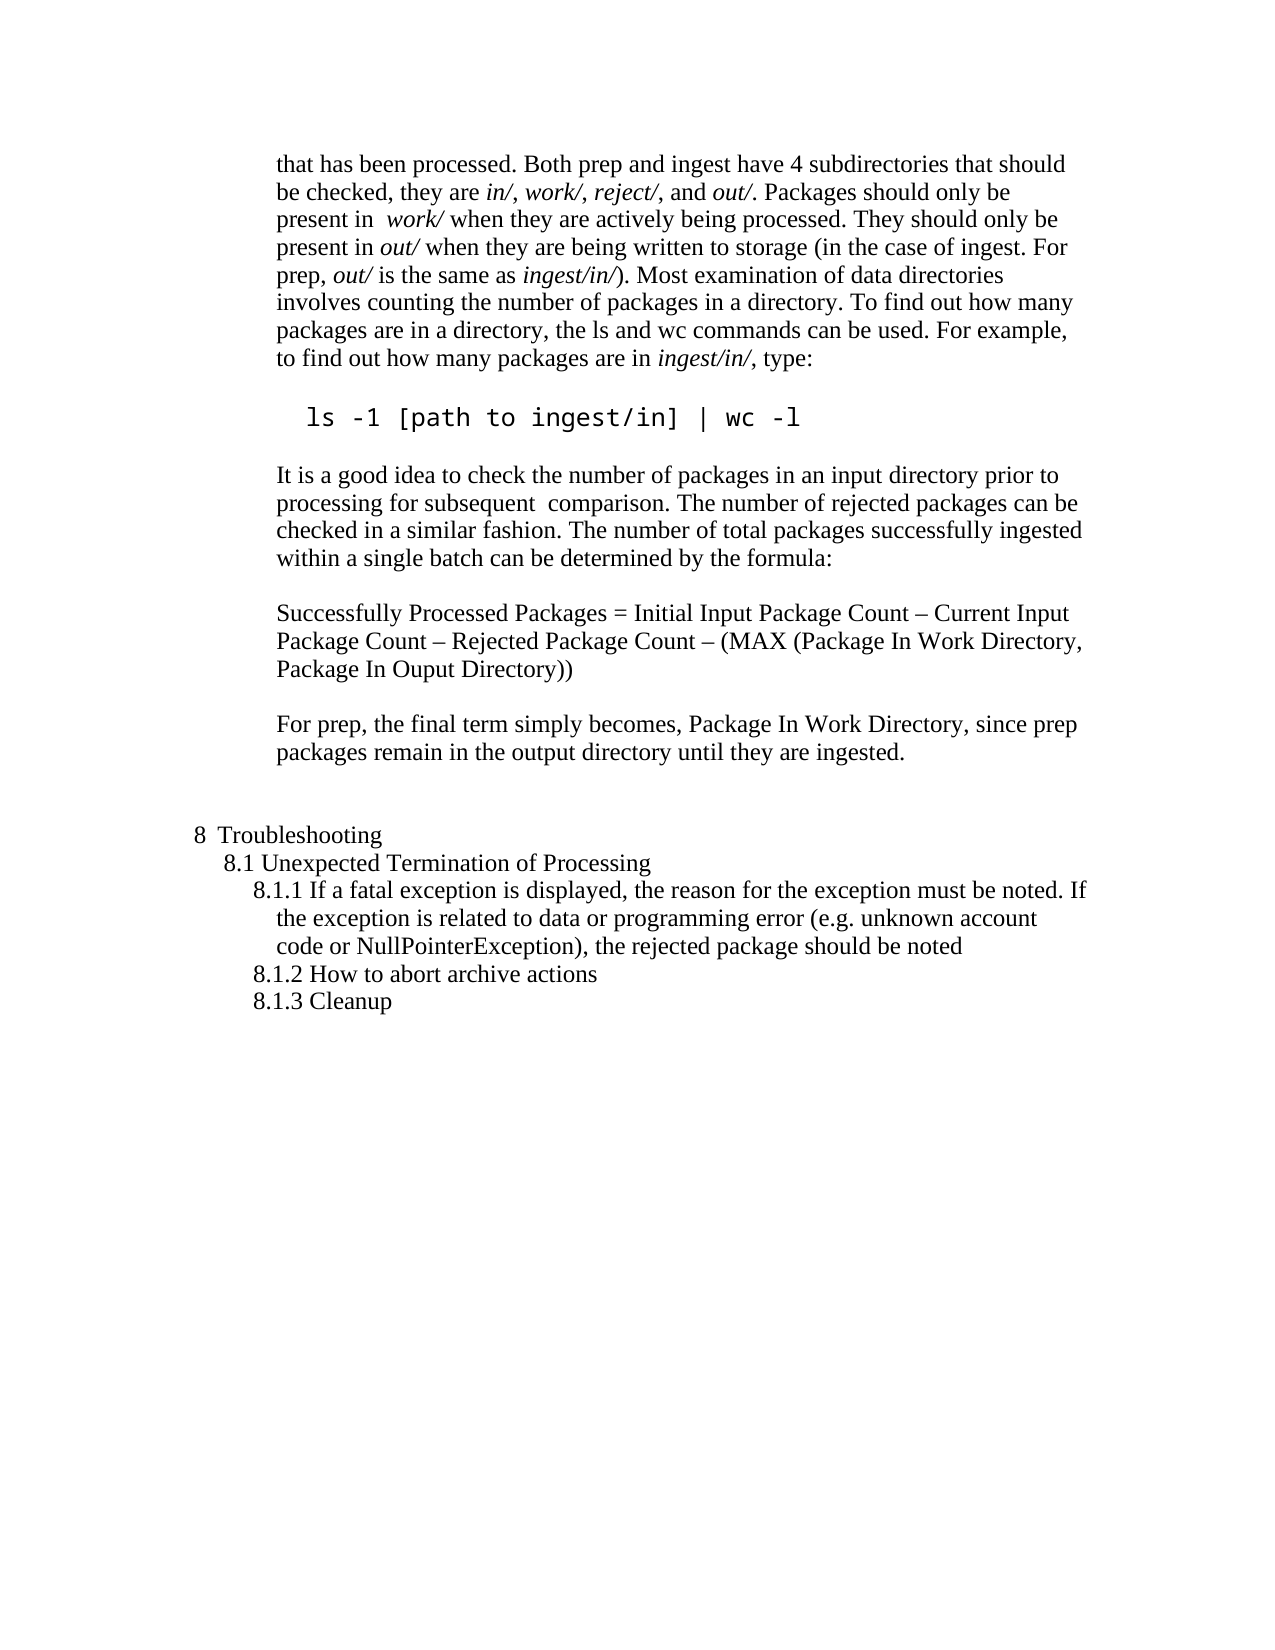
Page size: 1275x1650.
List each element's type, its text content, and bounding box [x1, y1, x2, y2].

list that has been processed. Both prep and ingest have 4 subdirectories that should be checked, they are in/, work/, reject/, and out/. Packages should only be present in work/ when they are actively being processed. They should only be present in out/ when they are being written to storage (in the case of ingest. For prep, out/ is the same as ingest/in/). Most examination of data directories involves counting the number of packages in a directory. To find out how many packages are in a directory, the ls and wc commands can be used. For example, to find out how many packages are in ingest/in/, type: [247, 150, 1087, 372]
list ls -1 [path to ingest/in] | wc -l [276, 399, 1087, 433]
list Successfully Processed Packages = Initial Input Package Count – Current Input Package Count – Rejected Package Count – (MAX (Package In Work Directory, Package In Ouput Directory)) [247, 599, 1087, 683]
list How to abort archive actions [247, 960, 1087, 987]
list It is a good idea to check the number of packages in an input directory prior to processing for subsequent comparison. The number of rejected packages can be checked in a similar fashion. The number of total packages successfully ingested within a single batch can be determined by the formula: [247, 461, 1087, 572]
list If a fatal exception is displayed, the reason for the exception must be noted. If the exception is related to data or programming error (e.g. unknown account code or NullPointerException), the rejected package should be noted [247, 877, 1087, 960]
list Unexpected Termination of Processing [217, 849, 1087, 877]
list Troubleshooting [187, 821, 1087, 849]
list For prep, the final term simply becomes, Package In Work Directory, since prep packages remain in the output directory until they are ingested. [247, 710, 1087, 766]
list Cleanup [247, 987, 1087, 1015]
